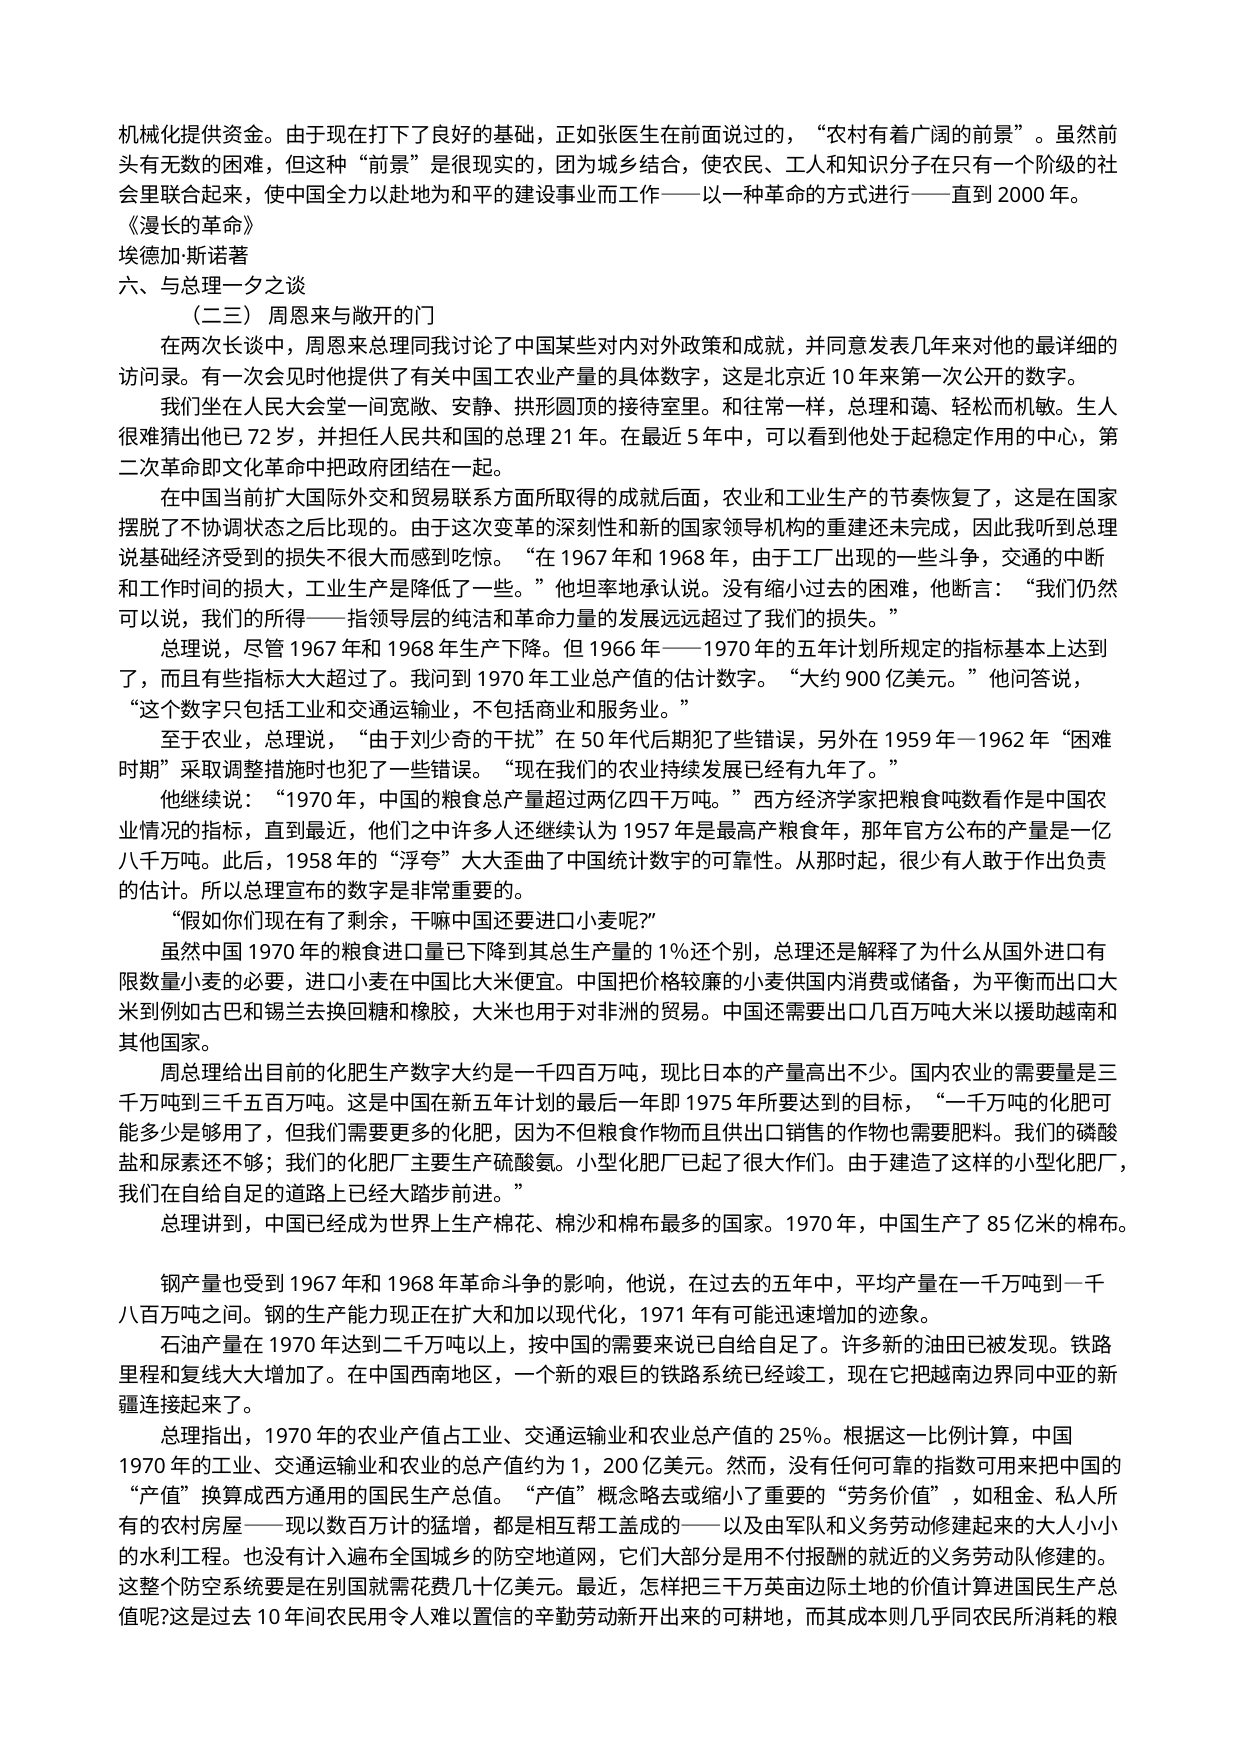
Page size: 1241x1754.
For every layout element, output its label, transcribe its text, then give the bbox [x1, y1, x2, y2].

text （二三） 周恩来与敞开的门 [118, 299, 1122, 330]
text 我们坐在人民大会堂一间宽敞、安静、拱形圆顶的接待室里。和往常一样，总理和蔼、轻松而机敏。生人很难猜出他已72岁，并担任人民共和国的总理21年。在最近5年中，可以看到他处于起稳定作用的中心，第二次革命即文化革命中把政府团结在一起。 [118, 390, 1122, 481]
text 他继续说：“1970年，中国的粮食总产量超过两亿四干万吨。”西方经济学家把粮食吨数看作是中国农业情况的指标，直到最近，他们之中许多人还继续认为1957年是最高产粮食年，那年官方公布的产量是一亿八千万吨。此后，1958年的“浮夸”大大歪曲了中国统计数宇的可靠性。从那时起，很少有人敢于作出负责的估计。所以总理宣布的数字是非常重要的。 [118, 783, 1122, 905]
text 机械化提供资金。由于现在打下了良好的基础，正如张医生在前面说过的，“农村有着广阔的前景”。虽然前头有无数的困难，但这种“前景”是很现实的，团为城乡结合，使农民、工人和知识分子在只有一个阶级的社会里联合起来，使中国全力以赴地为和平的建设事业而工作——以一种革命的方式进行——直到2000年。 [118, 118, 1122, 209]
text 总理说，尽管1967年和1968年生产下降。但1966年——1970年的五年计划所规定的指标基本上达到了，而且有些指标大大超过了。我问到1970年工业总产值的估计数字。“大约900亿美元。”他问答说，“这个数字只包括工业和交通运输业，不包括商业和服务业。” [118, 632, 1122, 723]
text 总理指出，1970年的农业产值占工业、交通运输业和农业总产值的25％。根据这一比例计算，中国1970年的工业、交通运输业和农业的总产值约为1，200亿美元。然而，没有任何可靠的指数可用来把中国的“产值”换算成西方通用的国民生产总值。“产值”概念略去或缩小了重要的“劳务价值”，如租金、私人所有的农村房屋——现以数百万计的猛增，都是相互帮工盖成的——以及由军队和义务劳动修建起来的大人小小的水利工程。也没有计入遍布全国城乡的防空地道网，它们大部分是用不付报酬的就近的义务劳动队修建的。这整个防空系统要是在别国就需花费几十亿美元。最近，怎样把三干万英亩边际土地的价值计算进国民生产总值呢?这是过去10年间农民用令人难以置信的辛勤劳动新开出来的可耕地，而其成本则几乎同农民所消耗的粮 [118, 1419, 1122, 1631]
text 至于农业，总理说，“由于刘少奇的干扰”在50年代后期犯了些错误，另外在1959年—1962年“困难时期”采取调整措施时也犯了一些错误。“现在我们的农业持续发展已经有九年了。” [118, 723, 1122, 783]
text 钢产量也受到1967年和1968年革命斗争的影响，他说，在过去的五年中，平均产量在一千万吨到—千八百万吨之间。钢的生产能力现正在扩大和加以现代化，1971年有可能迅速增加的迹象。 [118, 1268, 1122, 1328]
text 虽然中国1970年的粮食进口量已下降到其总生产量的1％还个别，总理还是解释了为什么从国外进口有限数量小麦的必要，进口小麦在中国比大米便宜。中国把价格较廉的小麦供国内消费或储备，为平衡而出口大米到例如古巴和锡兰去换回糖和橡胶，大米也用于对非洲的贸易。中国还需要出口几百万吨大米以援助越南和其他国家。 [118, 935, 1122, 1056]
text 石油产量在1970年达到二千万吨以上，按中国的需要来说已自给自足了。许多新的油田已被发现。铁路里程和复线大大增加了。在中国西南地区，一个新的艰巨的铁路系统已经竣工，现在它把越南边界同中亚的新疆连接起来了。 [118, 1328, 1122, 1419]
text 《漫长的革命》 [118, 209, 1122, 239]
text 在两次长谈中，周恩来总理同我讨论了中国某些对内对外政策和成就，并同意发表几年来对他的最详细的访问录。有一次会见时他提供了有关中国工农业产量的具体数字，这是北京近10年来第一次公开的数字。 [118, 330, 1122, 390]
text 六、与总理一夕之谈 [118, 269, 1122, 299]
text 在中国当前扩大国际外交和贸易联系方面所取得的成就后面，农业和工业生产的节奏恢复了，这是在国家摆脱了不协调状态之后比现的。由于这次变革的深刻性和新的国家领导机构的重建还未完成，因此我听到总理说基础经济受到的损失不很大而感到吃惊。“在1967年和1968年，由于工厂出现的一些斗争，交通的中断和工作时间的损大，工业生产是降低了一些。”他坦率地承认说。没有缩小过去的困难，他断言：“我们仍然可以说，我们的所得——指领导层的纯洁和革命力量的发展远远超过了我们的损失。” [118, 481, 1122, 632]
text “假如你们现在有了剩余，干嘛中国还要进口小麦呢?” [118, 905, 1122, 935]
text 周总理给出目前的化肥生产数字大约是一千四百万吨，现比日本的产量高出不少。国内农业的需要量是三千万吨到三千五百万吨。这是中国在新五年计划的最后一年即1975年所要达到的目标，“一千万吨的化肥可能多少是够用了，但我们需要更多的化肥，因为不但粮食作物而且供出口销售的作物也需要肥料。我们的磷酸盐和尿素还不够；我们的化肥厂主要生产硫酸氨。小型化肥厂已起了很大作们。由于建造了这样的小型化肥厂，我们在自给自足的道路上已经大踏步前进。” [118, 1056, 1122, 1207]
text 埃德加·斯诺著 [118, 239, 1122, 269]
text 总理讲到，中国已经成为世界上生产棉花、棉沙和棉布最多的国家。1970年，中国生产了85亿米的棉布。 [118, 1207, 1122, 1268]
